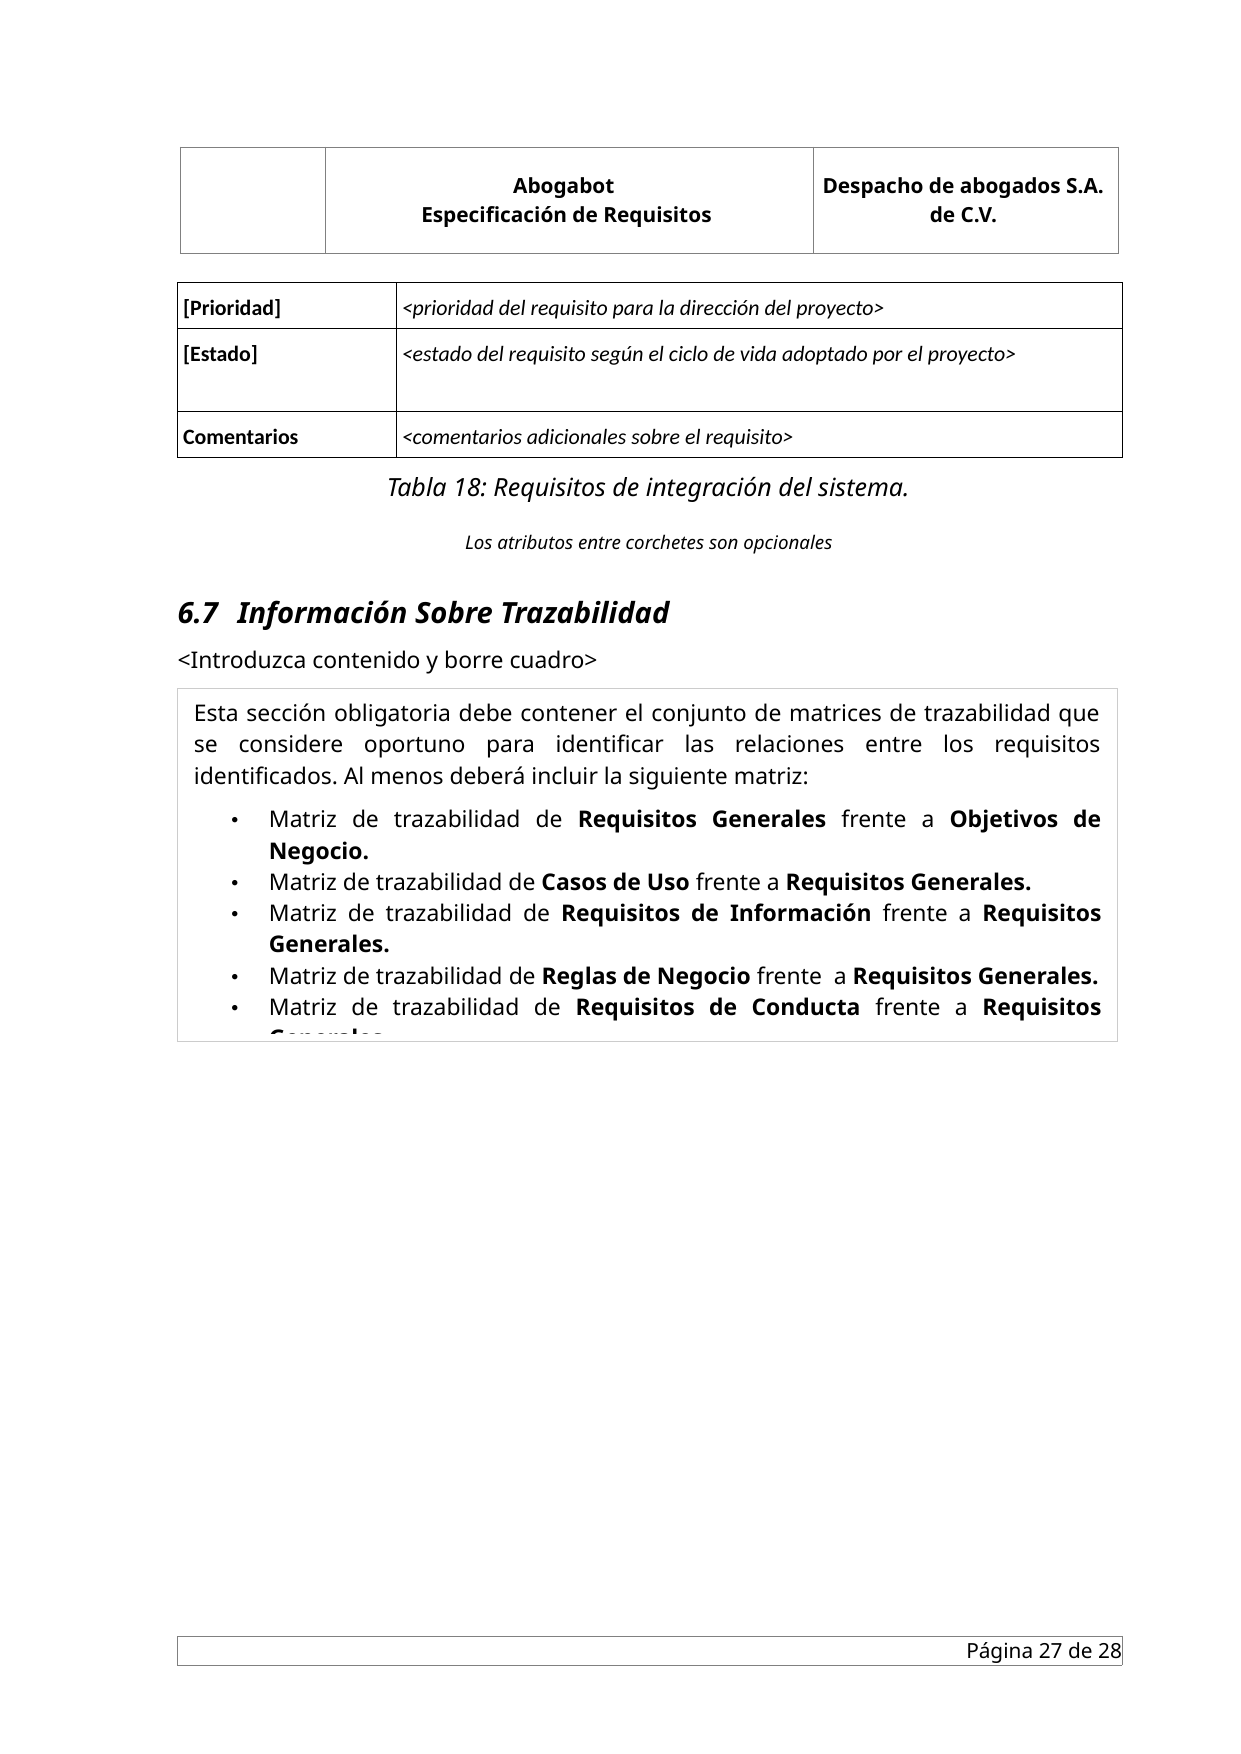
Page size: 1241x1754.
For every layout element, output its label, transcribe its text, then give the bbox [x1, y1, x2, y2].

text Tabla 18: Requisitos de integración del sistema. [177, 470, 1122, 504]
table_cell <prioridad del requisito para la dirección del proyecto> [397, 283, 1122, 328]
table_cell Comentarios [178, 412, 396, 457]
list Matriz de trazabilidad de Requisitos Generales frente a Objetivos de Negocio. [231, 803, 1101, 866]
list Matriz de trazabilidad de Reglas de Negocio frente a Requisitos Generales. [231, 959, 1101, 991]
table_cell <comentarios adicionales sobre el requisito> [397, 412, 1122, 457]
table_cell [Prioridad] [178, 283, 396, 328]
list Matriz de trazabilidad de Casos de Uso frente a Requisitos Generales. [231, 866, 1101, 897]
text Los atributos entre corchetes son opcionales [177, 529, 1122, 554]
table_cell <estado del requisito según el ciclo de vida adoptado por el proyecto> [397, 329, 1122, 411]
subtitle Información Sobre Trazabilidad [177, 592, 1122, 632]
list Matriz de trazabilidad de Requisitos de Conducta frente a Requisitos Generales. [231, 991, 1101, 1033]
list Matriz de trazabilidad de Requisitos de Información frente a Requisitos Generales. [231, 897, 1101, 959]
table_cell [Estado] [178, 329, 396, 411]
text <Introduzca contenido y borre cuadro> [177, 644, 1122, 676]
text Esta sección obligatoria debe contener el conjunto de matrices de trazabilidad que se considere oportuno para identificar las relaciones entre los requisitos identificados. Al menos deberá incluir la siguiente matriz: [194, 697, 1101, 791]
